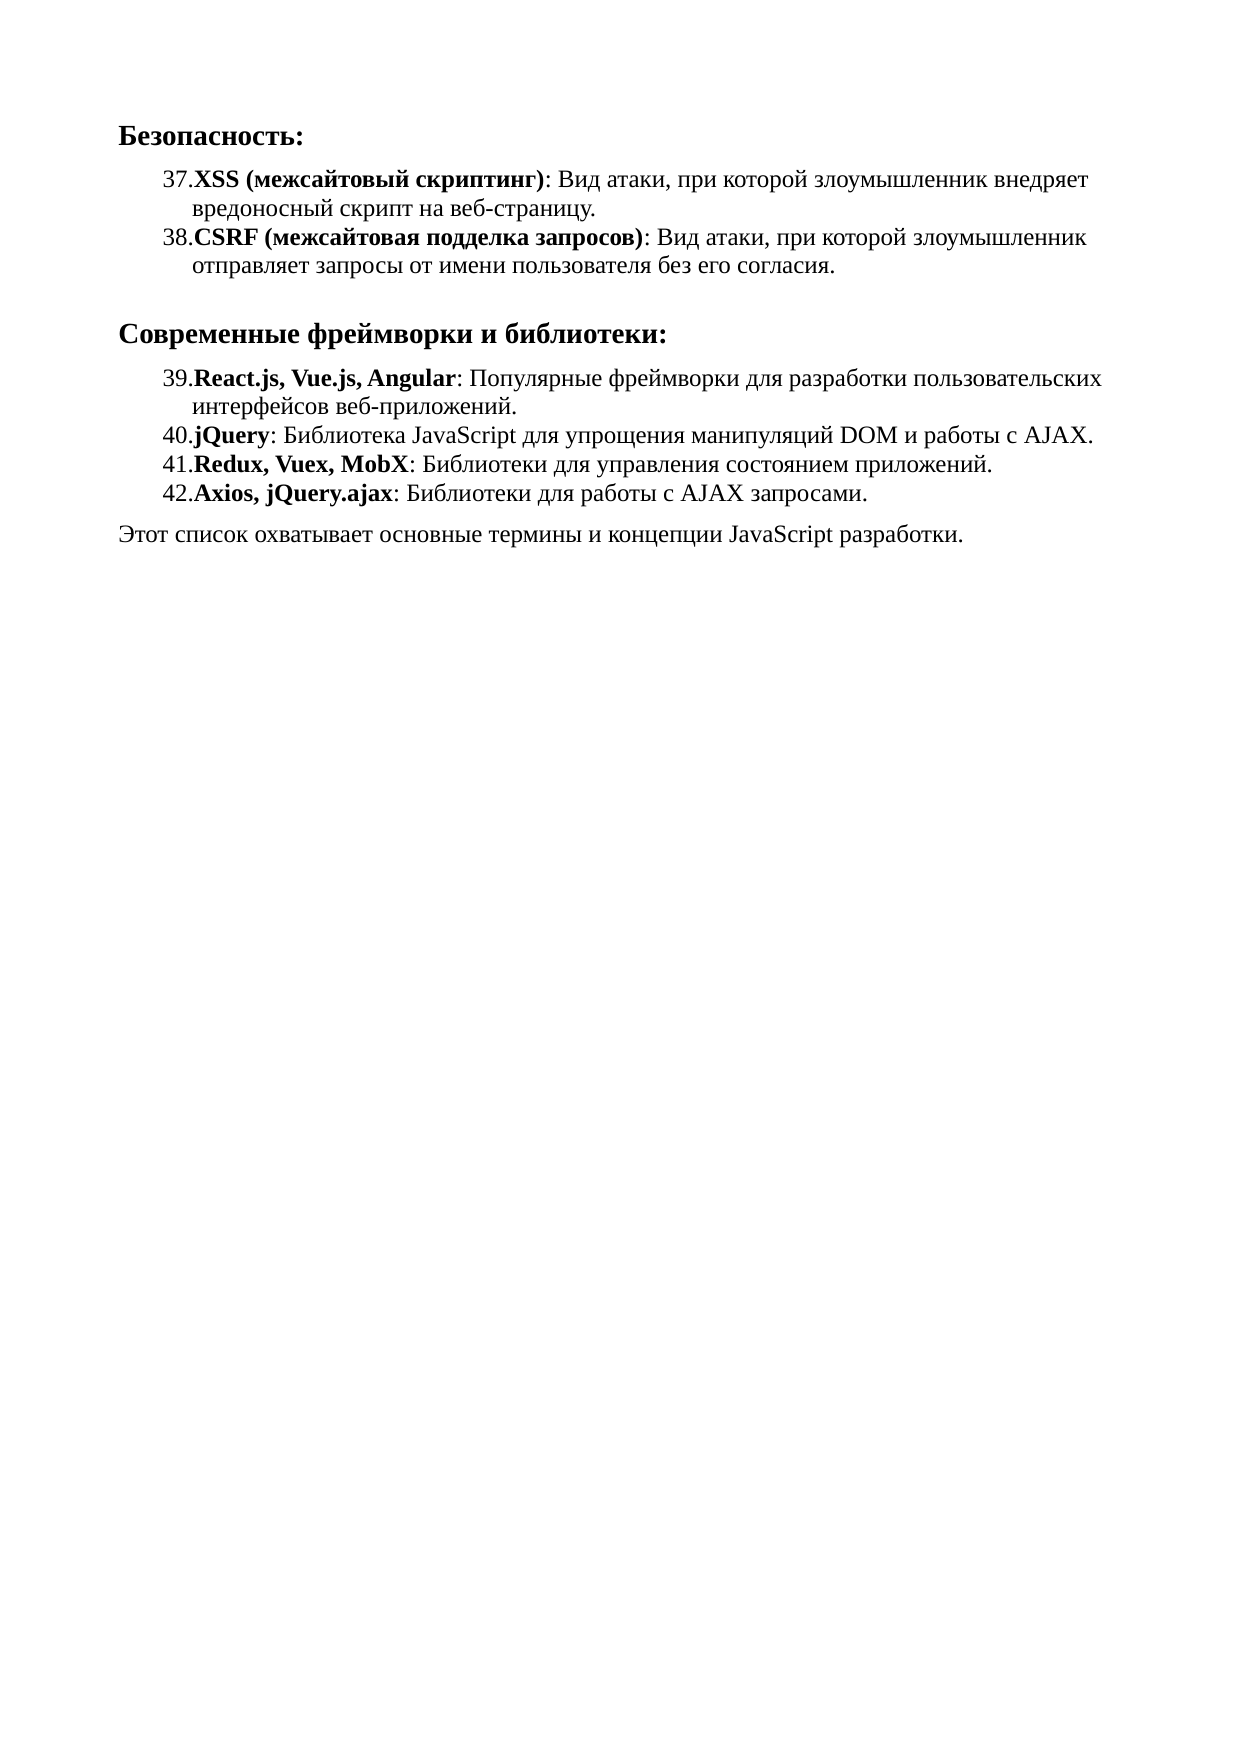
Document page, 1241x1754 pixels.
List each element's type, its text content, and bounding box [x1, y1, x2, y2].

subtitle Безопасность: [118, 118, 1122, 152]
list XSS (межсайтовый скриптинг): Вид атаки, при которой злоумышленник внедряет вредоносный скрипт на веб-страницу. [162, 164, 1122, 222]
list CSRF (межсайтовая подделка запросов): Вид атаки, при которой злоумышленник отправляет запросы от имени пользователя без его согласия. [162, 222, 1122, 279]
list Redux, Vuex, MobX: Библиотеки для управления состоянием приложений. [162, 449, 1122, 478]
subtitle Современные фреймворки и библиотеки: [118, 317, 1122, 350]
list Axios, jQuery.ajax: Библиотеки для работы с AJAX запросами. [162, 478, 1122, 506]
list jQuery: Библиотека JavaScript для упрощения манипуляций DOM и работы с AJAX. [162, 420, 1122, 449]
text Этот список охватывает основные термины и концепции JavaScript разработки. [118, 519, 1122, 548]
list React.js, Vue.js, Angular: Популярные фреймворки для разработки пользовательских интерфейсов веб-приложений. [162, 363, 1122, 420]
